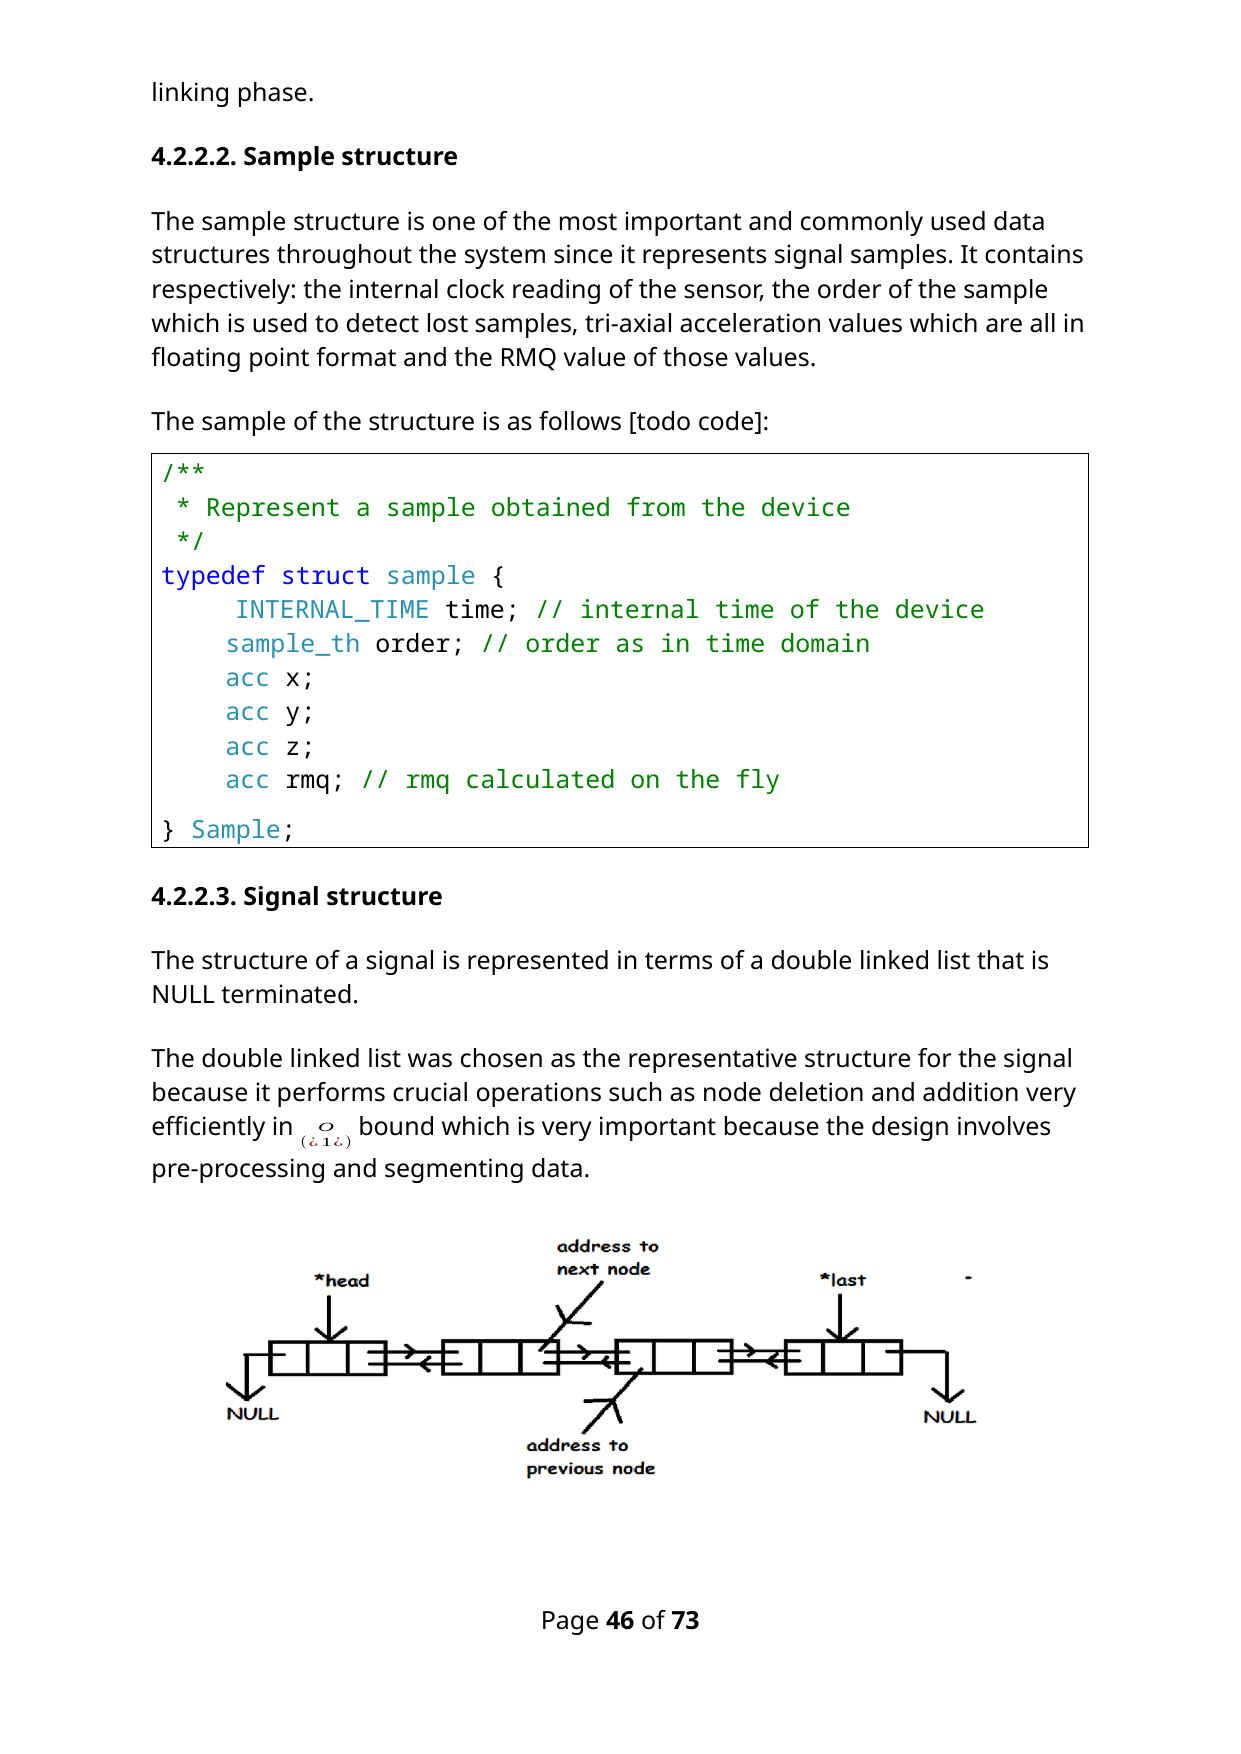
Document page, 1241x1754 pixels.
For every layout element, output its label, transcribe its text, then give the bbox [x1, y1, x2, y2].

text The sample structure is one of the most important and commonly used data structures throughout the system since it represents signal samples. It contains respectively: the internal clock reading of the sensor, the order of the sample which is used to detect lost samples, tri-axial acceleration values which are all in floating point format and the RMQ value of those values. [151, 203, 1089, 373]
text The double linked list was chosen as the representative structure for the signal because it performs crucial operations such as node deletion and addition very efficiently in bound which is very important because the design involves pre-processing and segmenting data. [151, 1041, 1089, 1184]
text The sample of the structure is as follows [todo code]: [151, 403, 1089, 437]
text acc x; [152, 657, 1088, 691]
text */ [152, 521, 1088, 555]
text The structure of a signal is represented in terms of a double linked list that is NULL terminated. [151, 942, 1089, 1011]
text acc rmq; // rmq calculated on the fly [152, 759, 1088, 796]
text typedef struct sample { [152, 555, 1088, 589]
text * Represent a sample obtained from the device [152, 487, 1088, 521]
text INTERNAL_TIME time; // internal time of the device [152, 589, 1088, 623]
text 4.2.2.3. Signal structure [151, 878, 1089, 912]
text } Sample; [152, 808, 1088, 847]
text 4.2.2.2. Sample structure [151, 139, 1089, 173]
text acc z; [152, 725, 1088, 759]
text /** [152, 454, 1088, 487]
text linking phase. [151, 75, 1089, 109]
text acc y; [152, 691, 1088, 725]
text sample_th order; // order as in time domain [152, 623, 1088, 657]
